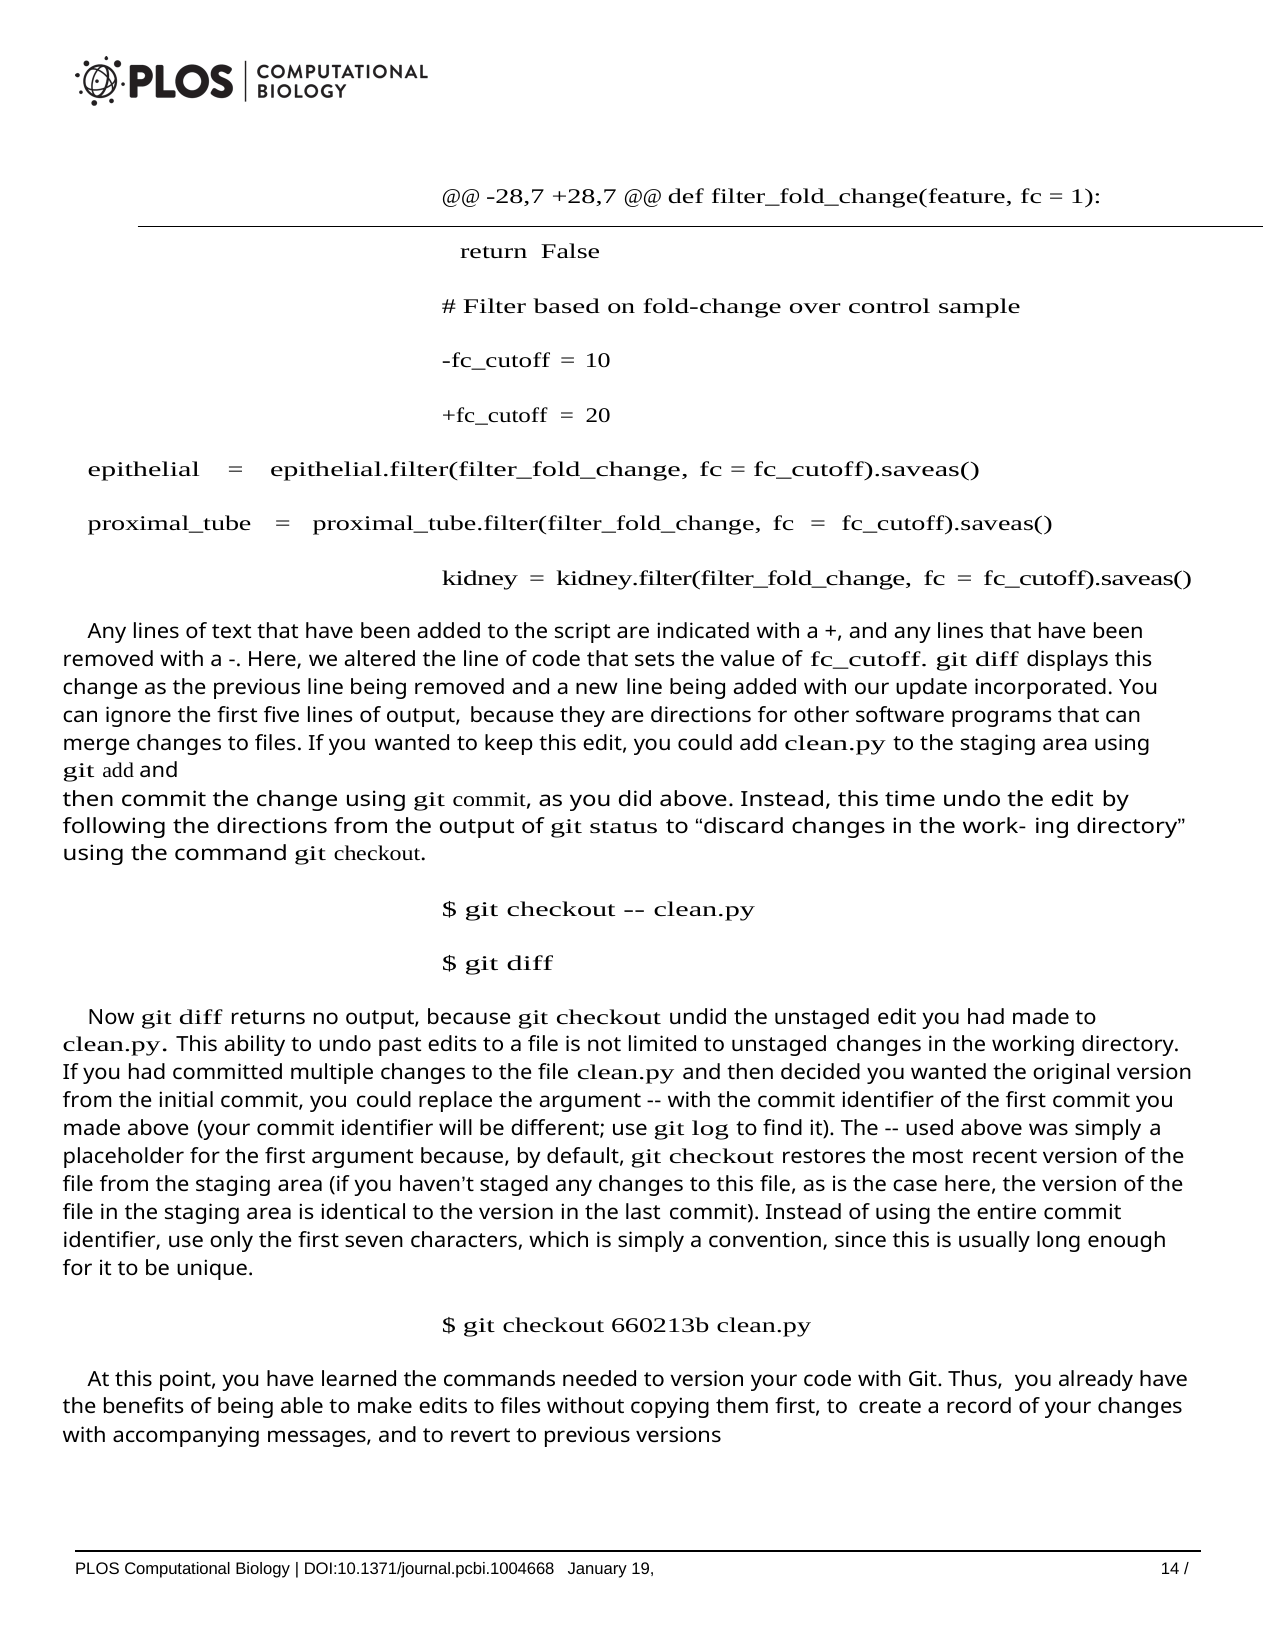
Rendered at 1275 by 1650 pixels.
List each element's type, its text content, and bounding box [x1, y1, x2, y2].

text Any lines of text that have been added to the script are indicated with a +, and any lines that have been removed with a -. Here, we altered the line of code that sets the value of fc_cutoff. git diff displays this change as the previous line being removed and a new line being added with our update incorporated. You can ignore the first five lines of output, because they are directions for other software programs that can merge changes to files. If you wanted to keep this edit, you could add clean.py to the staging area using git add and [62, 617, 1187, 784]
text Now git diff returns no output, because git checkout undid the unstaged edit you had made to clean.py. This ability to undo past edits to a file is not limited to unstaged changes in the working directory. If you had committed multiple changes to the file clean.py and then decided you wanted the original version from the initial commit, you could replace the argument -- with the commit identifier of the first commit you made above (your commit identifier will be different; use git log to find it). The -- used above was simply a placeholder for the first argument because, by default, git checkout restores the most recent version of the file from the staging area (if you haven’t staged any changes to this file, as is the case here, the version of the file in the staging area is identical to the version in the last commit). Instead of using the entire commit identifier, use only the first seven characters, which is simply a convention, since this is usually long enough for it to be unique. [62, 1002, 1198, 1281]
text $ git diff [442, 951, 1212, 975]
text kidney = kidney.filter(filter_fold_change, fc = fc_cutoff).saveas() [442, 566, 1212, 590]
text -fc_cutoff = 10 [442, 348, 1212, 372]
text epithelial = epithelial.filter(filter_fold_change, fc = fc_cutoff).saveas() [62, 457, 1065, 481]
text return False [442, 227, 1136, 263]
text then commit the change using git commit, as you did above. Instead, this time undo the edit by following the directions from the output of git status to “discard changes in the work- ing directory” using the command git checkout. [62, 785, 1199, 866]
text proximal_tube = proximal_tube.filter(filter_fold_change, fc = fc_cutoff).saveas() [62, 511, 1136, 535]
text # Filter based on fold-change over control sample [442, 294, 1212, 318]
text +fc_cutoff = 20 [442, 403, 1212, 427]
text @@ -28,7 +28,7 @@ def filter_fold_change(feature, fc = 1): [442, 184, 1136, 226]
text At this point, you have learned the commands needed to version your code with Git. Thus, you already have the benefits of being able to make edits to files without copying them first, to create a record of your changes with accompanying messages, and to revert to previous versions [62, 1364, 1188, 1448]
text $ git checkout -- clean.py [442, 897, 1212, 921]
text $ git checkout 660213b clean.py [442, 1313, 1212, 1337]
